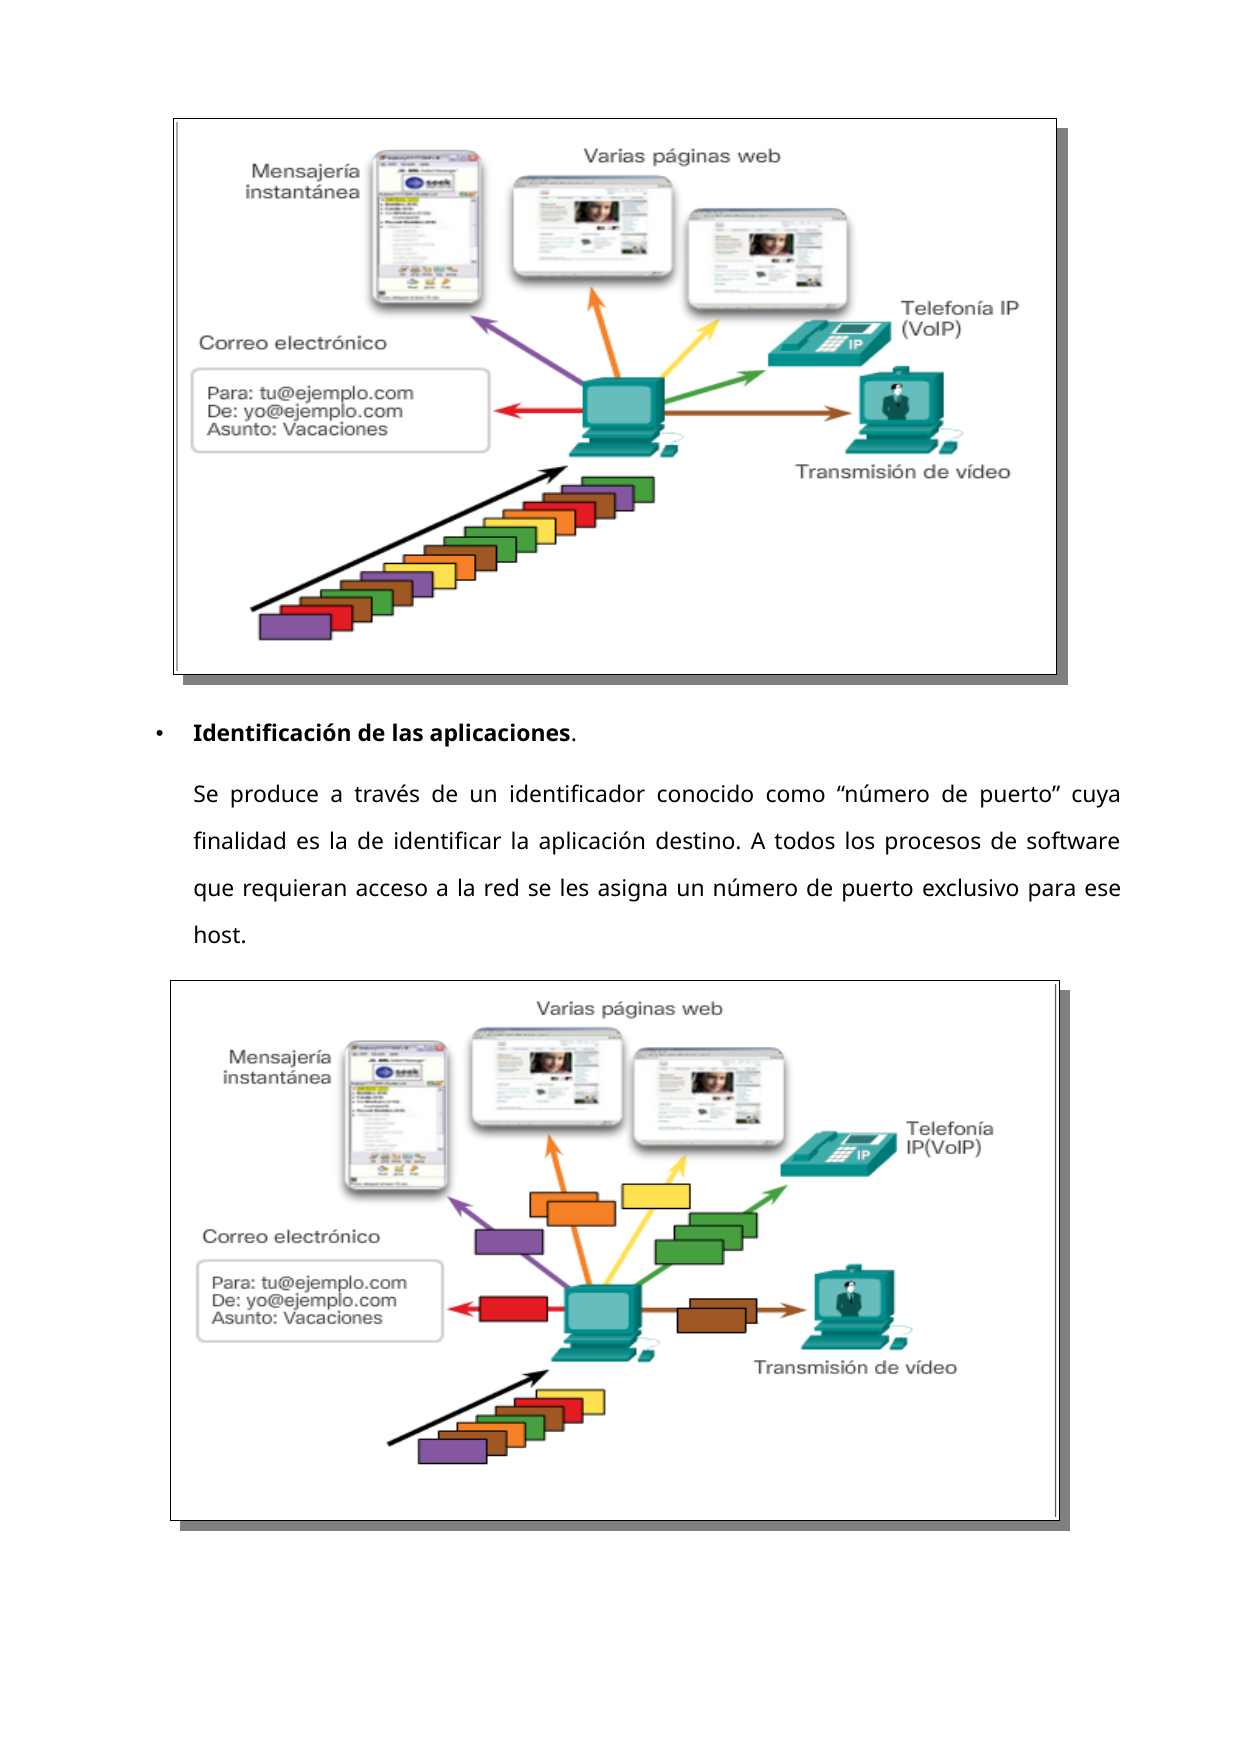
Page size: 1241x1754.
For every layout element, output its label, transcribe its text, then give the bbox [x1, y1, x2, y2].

list Se produce a través de un identificador conocido como “número de puerto” cuya finalidad es la de identificar la aplicación destino. A todos los procesos de software que requieran acceso a la red se les asigna un número de puerto exclusivo para ese host. [156, 778, 1122, 950]
picture [176, 122, 1054, 671]
list Identificación de las aplicaciones. [156, 717, 1122, 748]
picture [173, 984, 1057, 1517]
